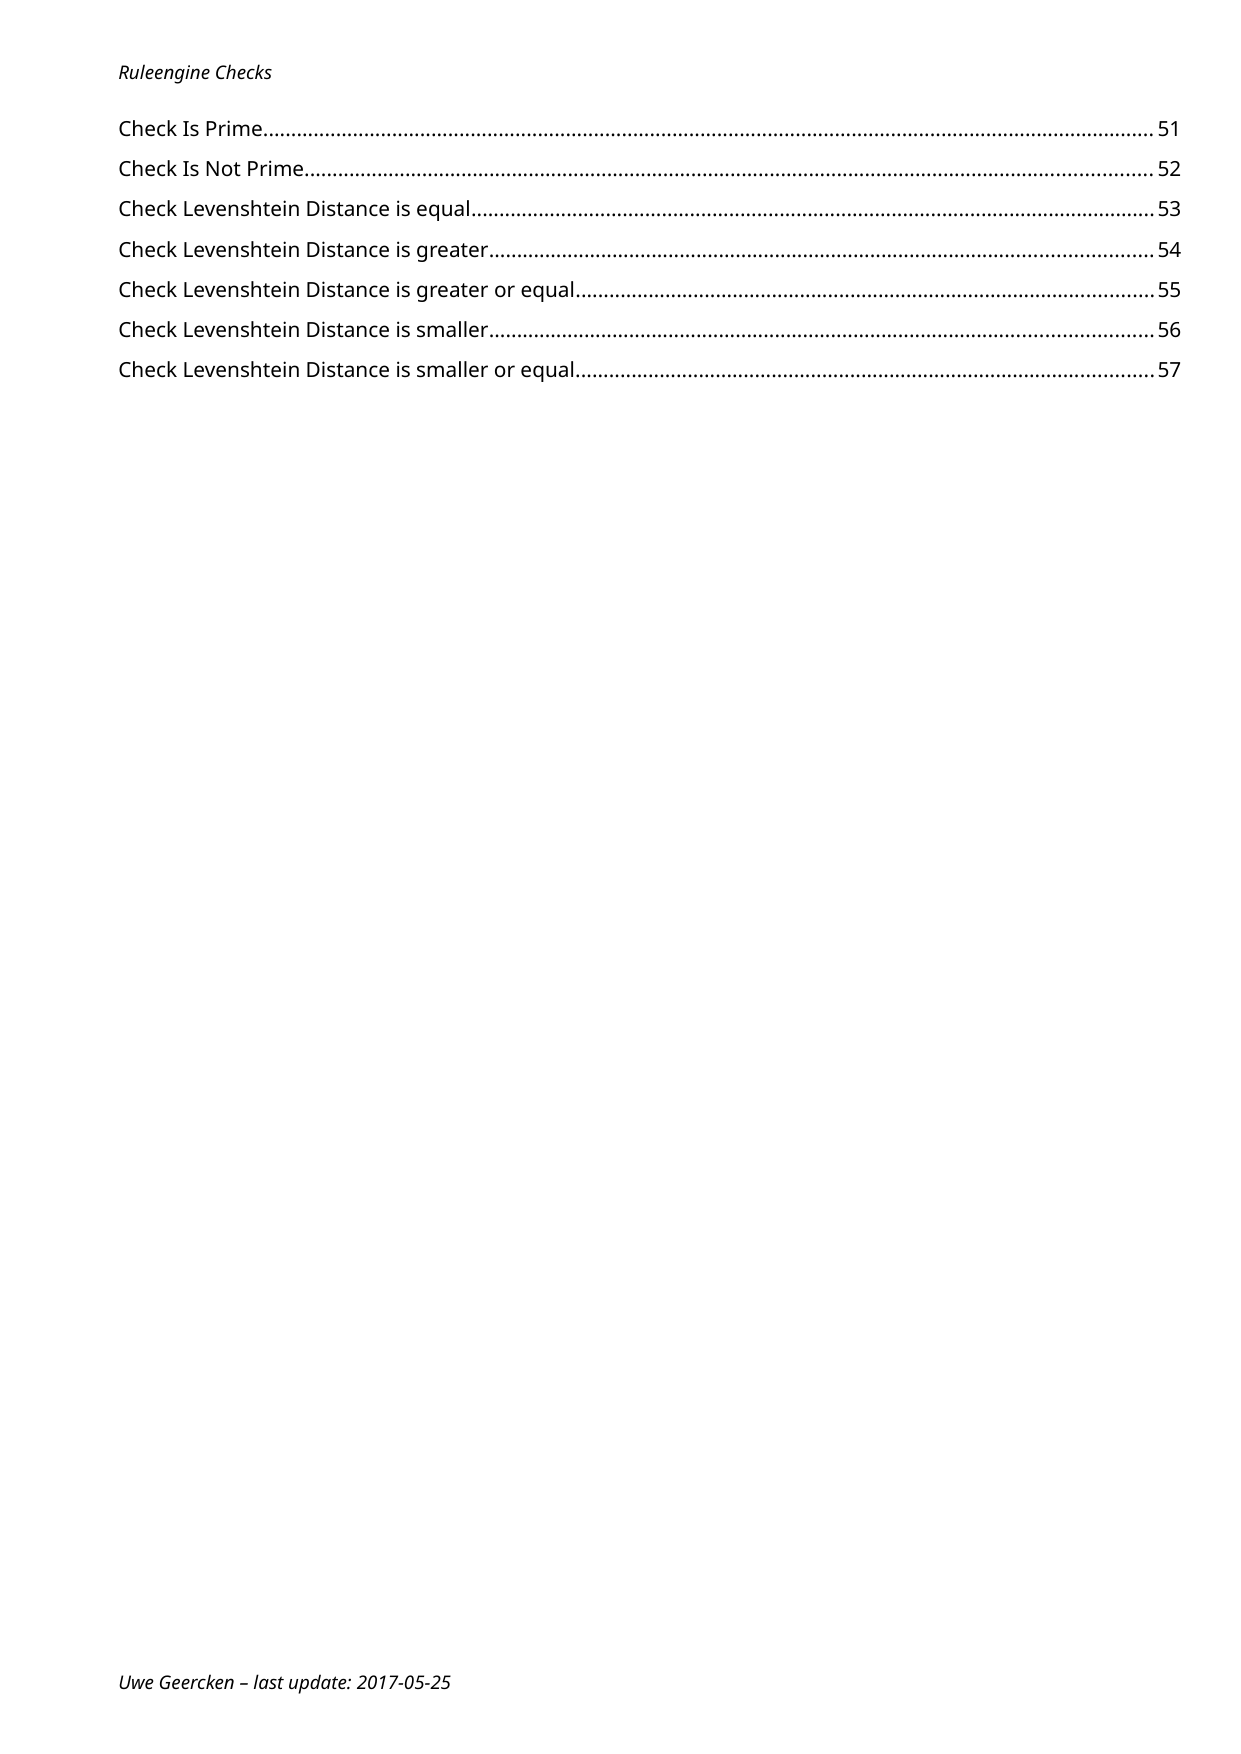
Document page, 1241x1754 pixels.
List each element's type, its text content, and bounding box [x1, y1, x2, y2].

text Check Levenshtein Distance is greater or equal 55 [118, 275, 1181, 303]
text Check Is Not Prime 52 [118, 154, 1181, 183]
text Check Levenshtein Distance is smaller 56 [118, 315, 1181, 343]
text Check Levenshtein Distance is greater 54 [118, 235, 1181, 263]
text Check Levenshtein Distance is equal 53 [118, 194, 1181, 223]
text Check Levenshtein Distance is smaller or equal 57 [118, 355, 1181, 384]
text Check Is Prime 51 [118, 114, 1181, 142]
